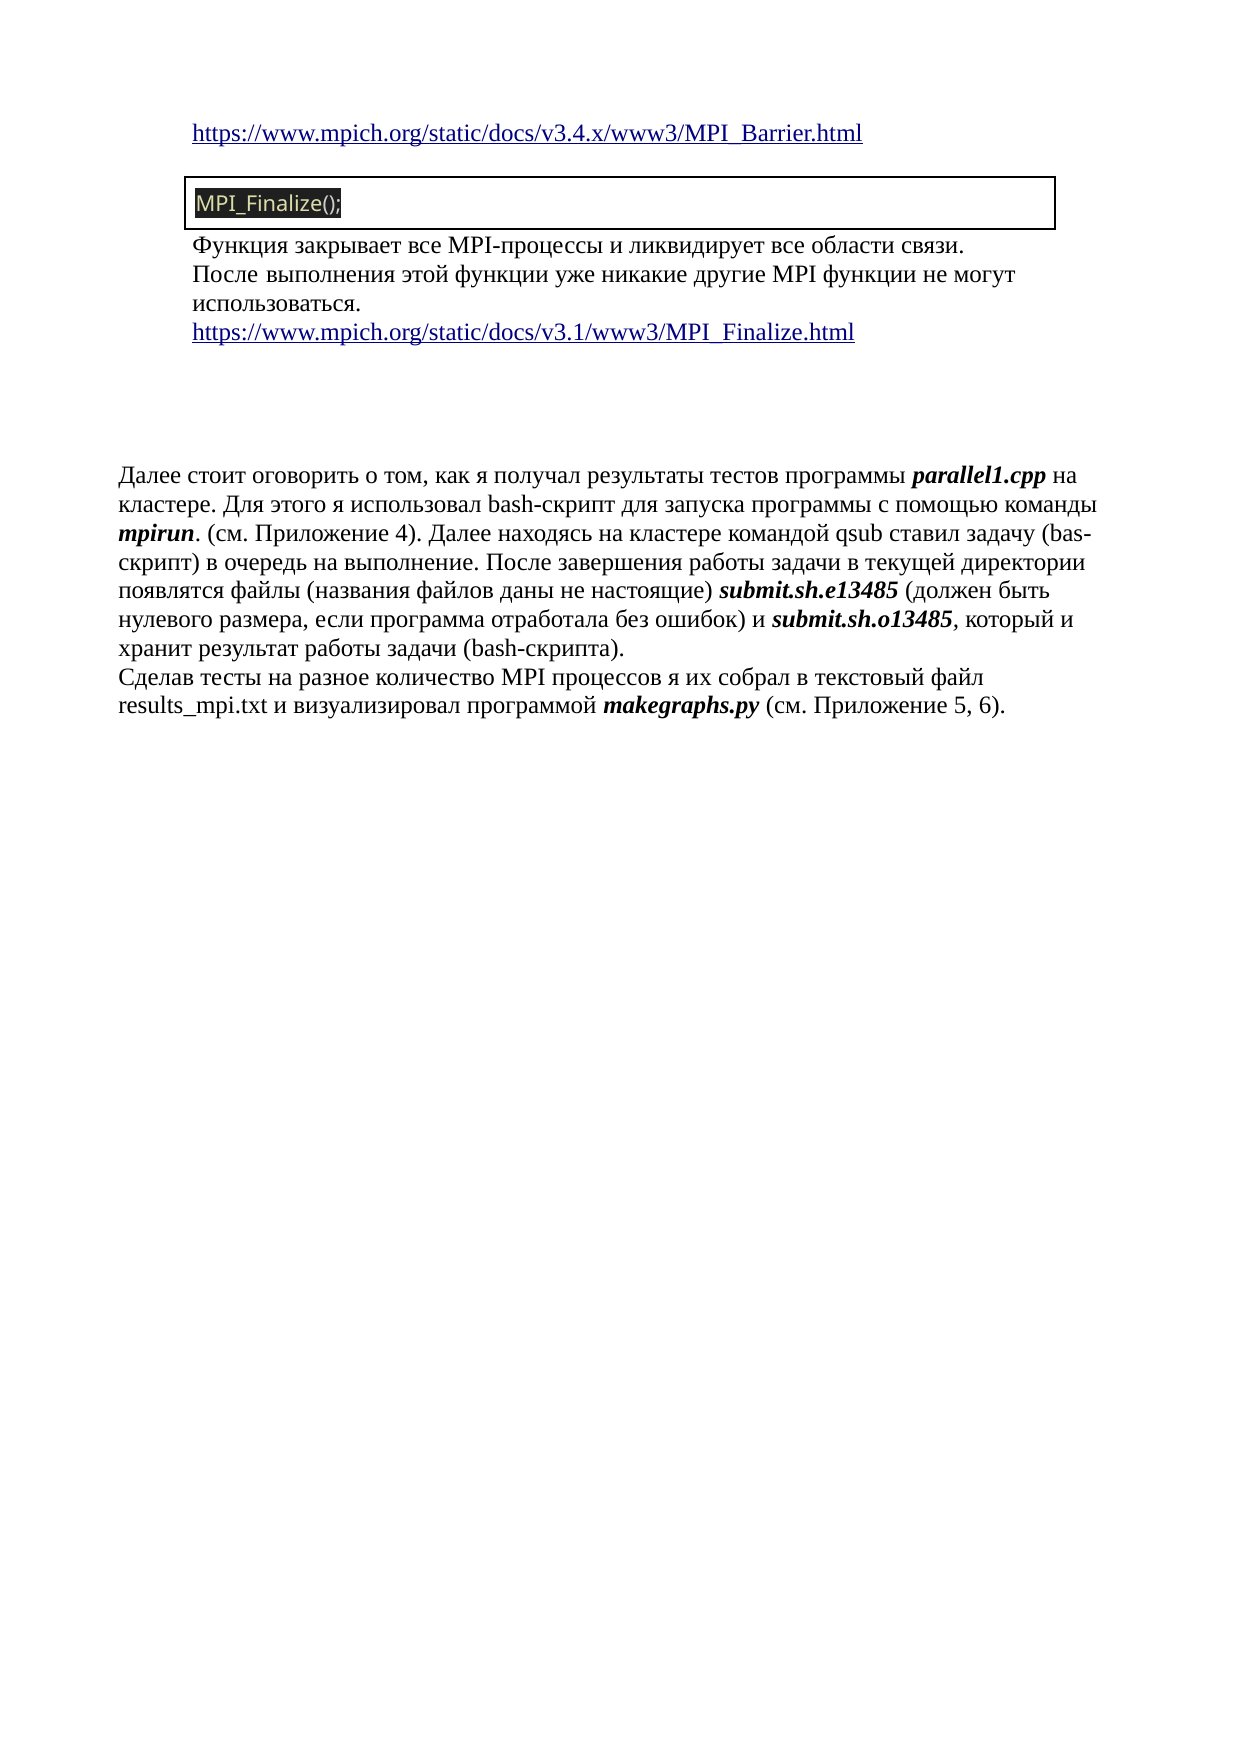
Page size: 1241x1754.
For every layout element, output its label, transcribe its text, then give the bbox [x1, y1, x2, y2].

text https://www.mpich.org/static/docs/v3.4.x/www3/MPI_Barrier.html [118, 118, 1122, 147]
text Функция закрывает все MPI-процессы и ликвидирует все области связи. [118, 230, 1122, 259]
text https://www.mpich.org/static/docs/v3.1/www3/MPI_Finalize.html [118, 317, 1122, 345]
text После выполнения этой функции уже никакие другие MPI функции не могут использоваться. [118, 259, 1122, 317]
text Сделав тесты на разное количество MPI процессов я их собрал в текстовый файл results_mpi.txt и визуализировал программой makegraphs.py (см. Приложение 5, 6). [118, 662, 1122, 719]
table_header MPI_Finalize(); [186, 178, 1054, 228]
text Далее стоит оговорить о том, как я получал результаты тестов программы parallel1.cpp на кластере. Для этого я использовал bash-скрипт для запуска программы с помощью команды mpirun. (см. Приложение 4). Далее находясь на кластере командой qsub ставил задачу (bas-скрипт) в очередь на выполнение. После завершения работы задачи в текущей директории появлятся файлы (названия файлов даны не настоящие) submit.sh.e13485 (должен быть нулевого размера, если программа отработала без ошибок) и submit.sh.o13485, который и хранит результат работы задачи (bash-скрипта). [118, 460, 1122, 662]
